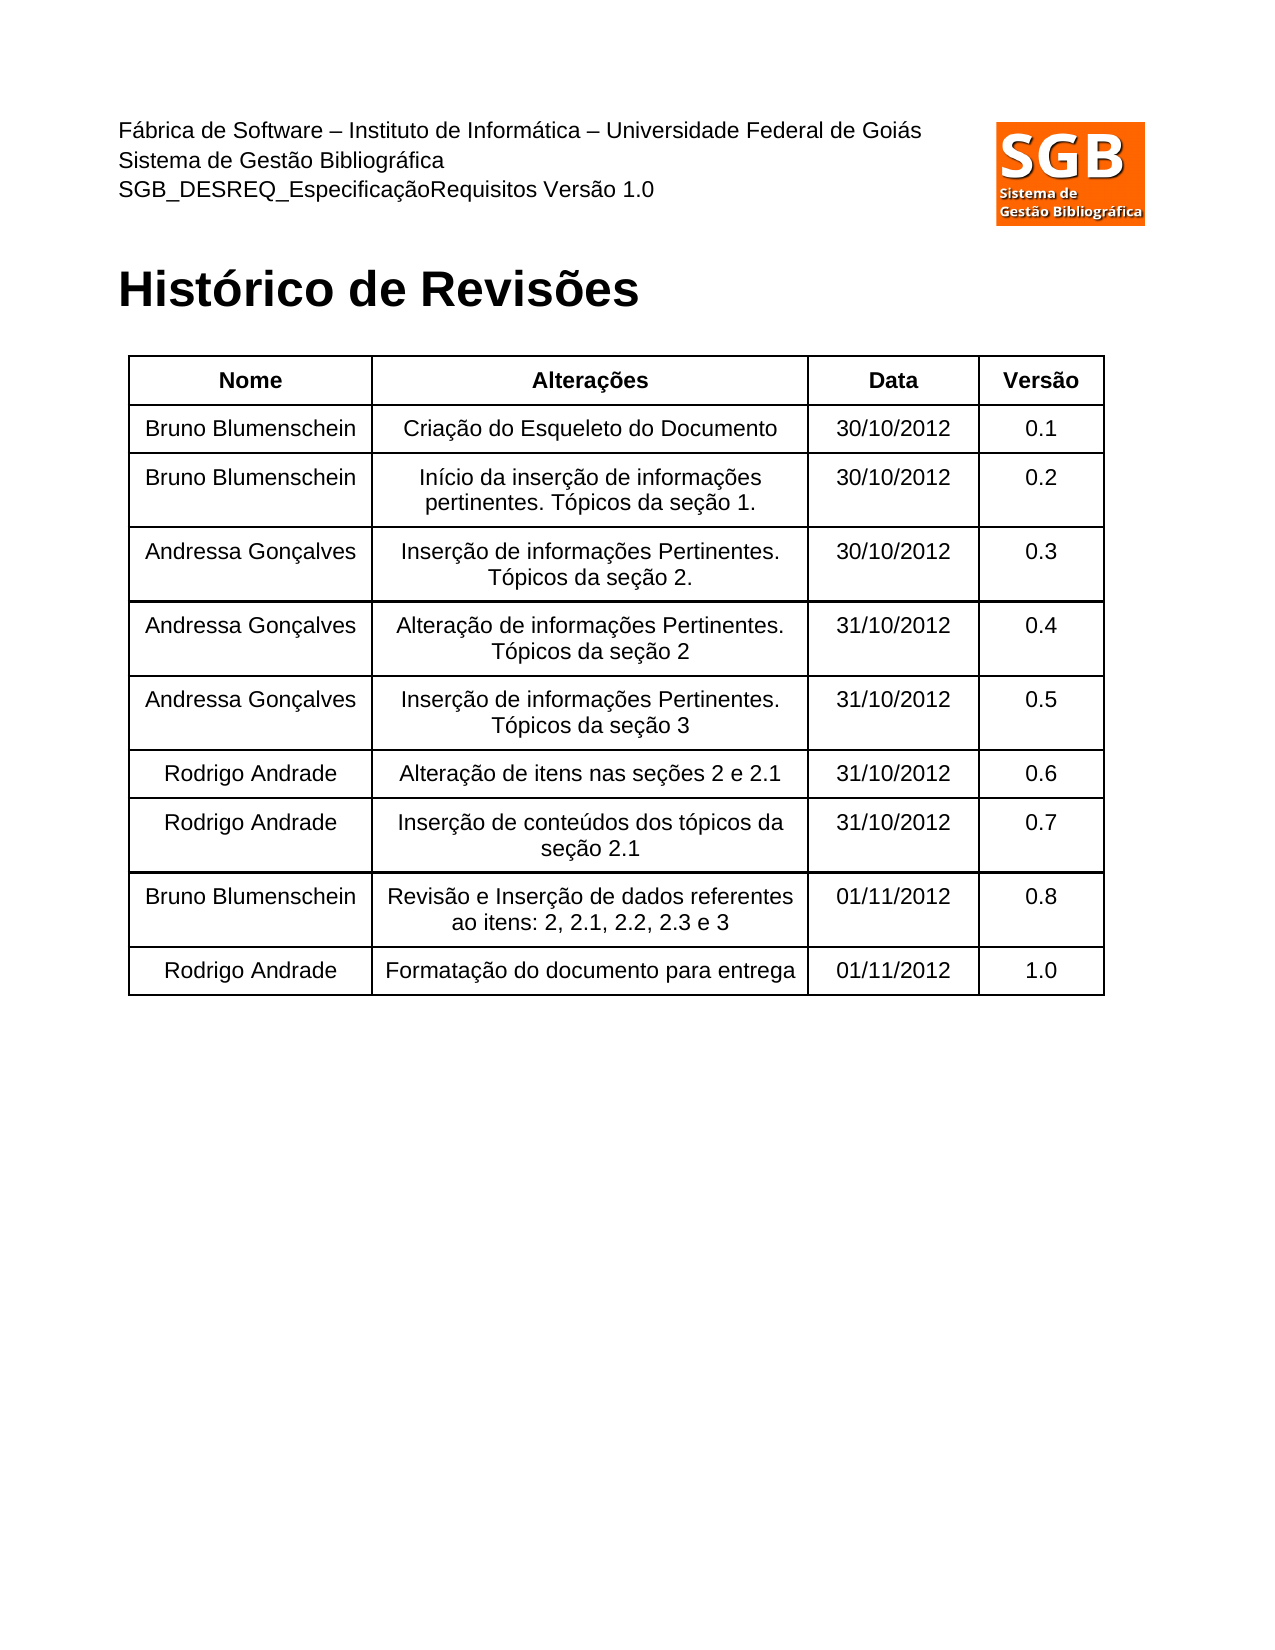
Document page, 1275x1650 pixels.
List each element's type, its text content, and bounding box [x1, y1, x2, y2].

table_cell Início da inserção de informações pertinentes. Tópicos da seção 1. [373, 454, 807, 526]
table_cell 31/10/2012 [809, 677, 978, 749]
table_cell 0.1 [980, 406, 1103, 452]
table_cell Alteração de informações Pertinentes. Tópicos da seção 2 [373, 603, 807, 674]
table_cell 0.8 [980, 874, 1103, 946]
table_header Versão [980, 357, 1103, 403]
table_cell Bruno Blumenschein [130, 454, 371, 526]
text Histórico de Revisões [118, 261, 1157, 317]
table_cell Inserção de conteúdos dos tópicos da seção 2.1 [373, 799, 807, 871]
table_cell 31/10/2012 [809, 603, 978, 674]
table_cell Formatação do documento para entrega [373, 948, 807, 994]
table_cell 0.6 [980, 751, 1103, 797]
table_cell Andressa Gonçalves [130, 528, 371, 600]
table_cell 01/11/2012 [809, 874, 978, 946]
table_cell 0.2 [980, 454, 1103, 526]
table_cell Inserção de informações Pertinentes. Tópicos da seção 2. [373, 528, 807, 600]
table_cell Revisão e Inserção de dados referentes ao itens: 2, 2.1, 2.2, 2.3 e 3 [373, 874, 807, 946]
table_cell Criação do Esqueleto do Documento [373, 406, 807, 452]
table_cell Andressa Gonçalves [130, 603, 371, 674]
table_header Nome [130, 357, 371, 403]
table_header Data [809, 357, 978, 403]
table_cell Bruno Blumenschein [130, 874, 371, 946]
table_cell 0.7 [980, 799, 1103, 871]
table_cell Rodrigo Andrade [130, 751, 371, 797]
table_cell 31/10/2012 [809, 799, 978, 871]
table_header Alterações [373, 357, 807, 403]
table_cell Bruno Blumenschein [130, 406, 371, 452]
table_cell 0.5 [980, 677, 1103, 749]
table_cell Alteração de itens nas seções 2 e 2.1 [373, 751, 807, 797]
table_cell Inserção de informações Pertinentes. Tópicos da seção 3 [373, 677, 807, 749]
picture [996, 122, 1145, 226]
table_cell 01/11/2012 [809, 948, 978, 994]
table_cell 1.0 [980, 948, 1103, 994]
table_cell Rodrigo Andrade [130, 948, 371, 994]
table_cell 30/10/2012 [809, 454, 978, 526]
table_cell 30/10/2012 [809, 528, 978, 600]
table_cell 30/10/2012 [809, 406, 978, 452]
table_cell Andressa Gonçalves [130, 677, 371, 749]
table_cell Rodrigo Andrade [130, 799, 371, 871]
table_cell 31/10/2012 [809, 751, 978, 797]
table_cell 0.3 [980, 528, 1103, 600]
table_cell 0.4 [980, 603, 1103, 674]
